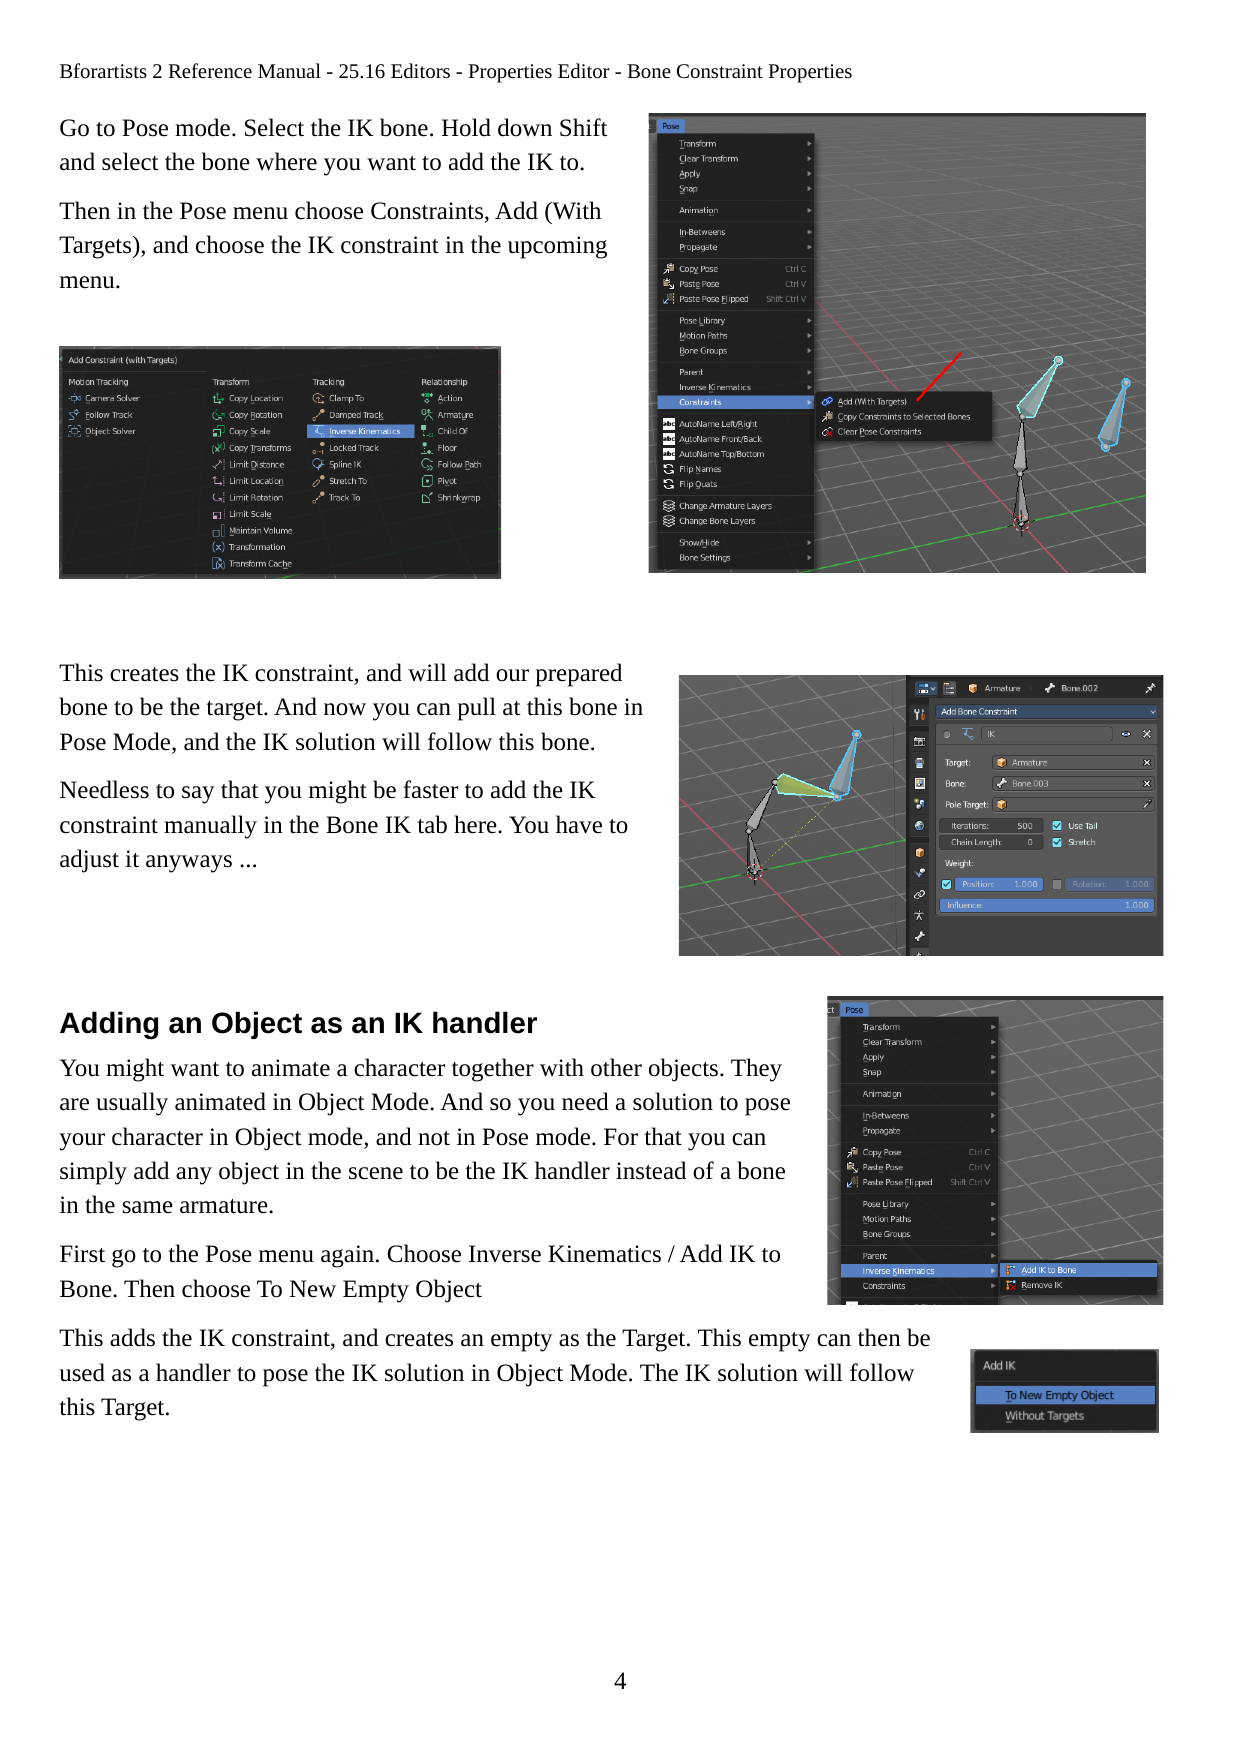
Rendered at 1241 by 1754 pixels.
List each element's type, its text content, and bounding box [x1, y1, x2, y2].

text [1146, 196, 1181, 294]
picture [827, 996, 1164, 1305]
picture [970, 1349, 1159, 1433]
text Then in the Pose menu choose Constraints, Add (With Targets), and choose the IK constraint in the upcoming menu. [59, 196, 648, 294]
text First go to the Pose menu again. Choose Inverse Kinematics / Add IK to Bone. Then choose To New Empty Object [59, 1239, 827, 1303]
text Needless to say that you might be faster to add the IK constraint manually in the Bone IK tab here. You have to adjust it anyways ... [59, 776, 678, 873]
text [1146, 113, 1181, 176]
picture [648, 113, 1146, 573]
text This adds the IK constraint, and creates an empty as the Target. This empty can then be used as a handler to pose the IK solution in Object Mode. The IK solution will follow this Target. [59, 1323, 1181, 1421]
text This creates the IK constraint, and will add our prepared bone to be the target. And now you can pull at this bone in Pose Mode, and the IK solution will follow this bone. [59, 658, 1181, 755]
subtitle Adding an Object as an IK handler [59, 1006, 827, 1040]
picture [59, 346, 502, 579]
picture [678, 675, 1164, 956]
text Go to Pose mode. Select the IK bone. Hold down Shift and select the bone where you want to add the IK to. [59, 113, 648, 176]
text You might want to animate a character together with other objects. They are usually animated in Object Mode. And so you need a solution to pose your character in Object mode, and not in Pose mode. For that you can simply add any object in the scene to be the IK handler instead of a bone in the same armature. [59, 1053, 827, 1219]
